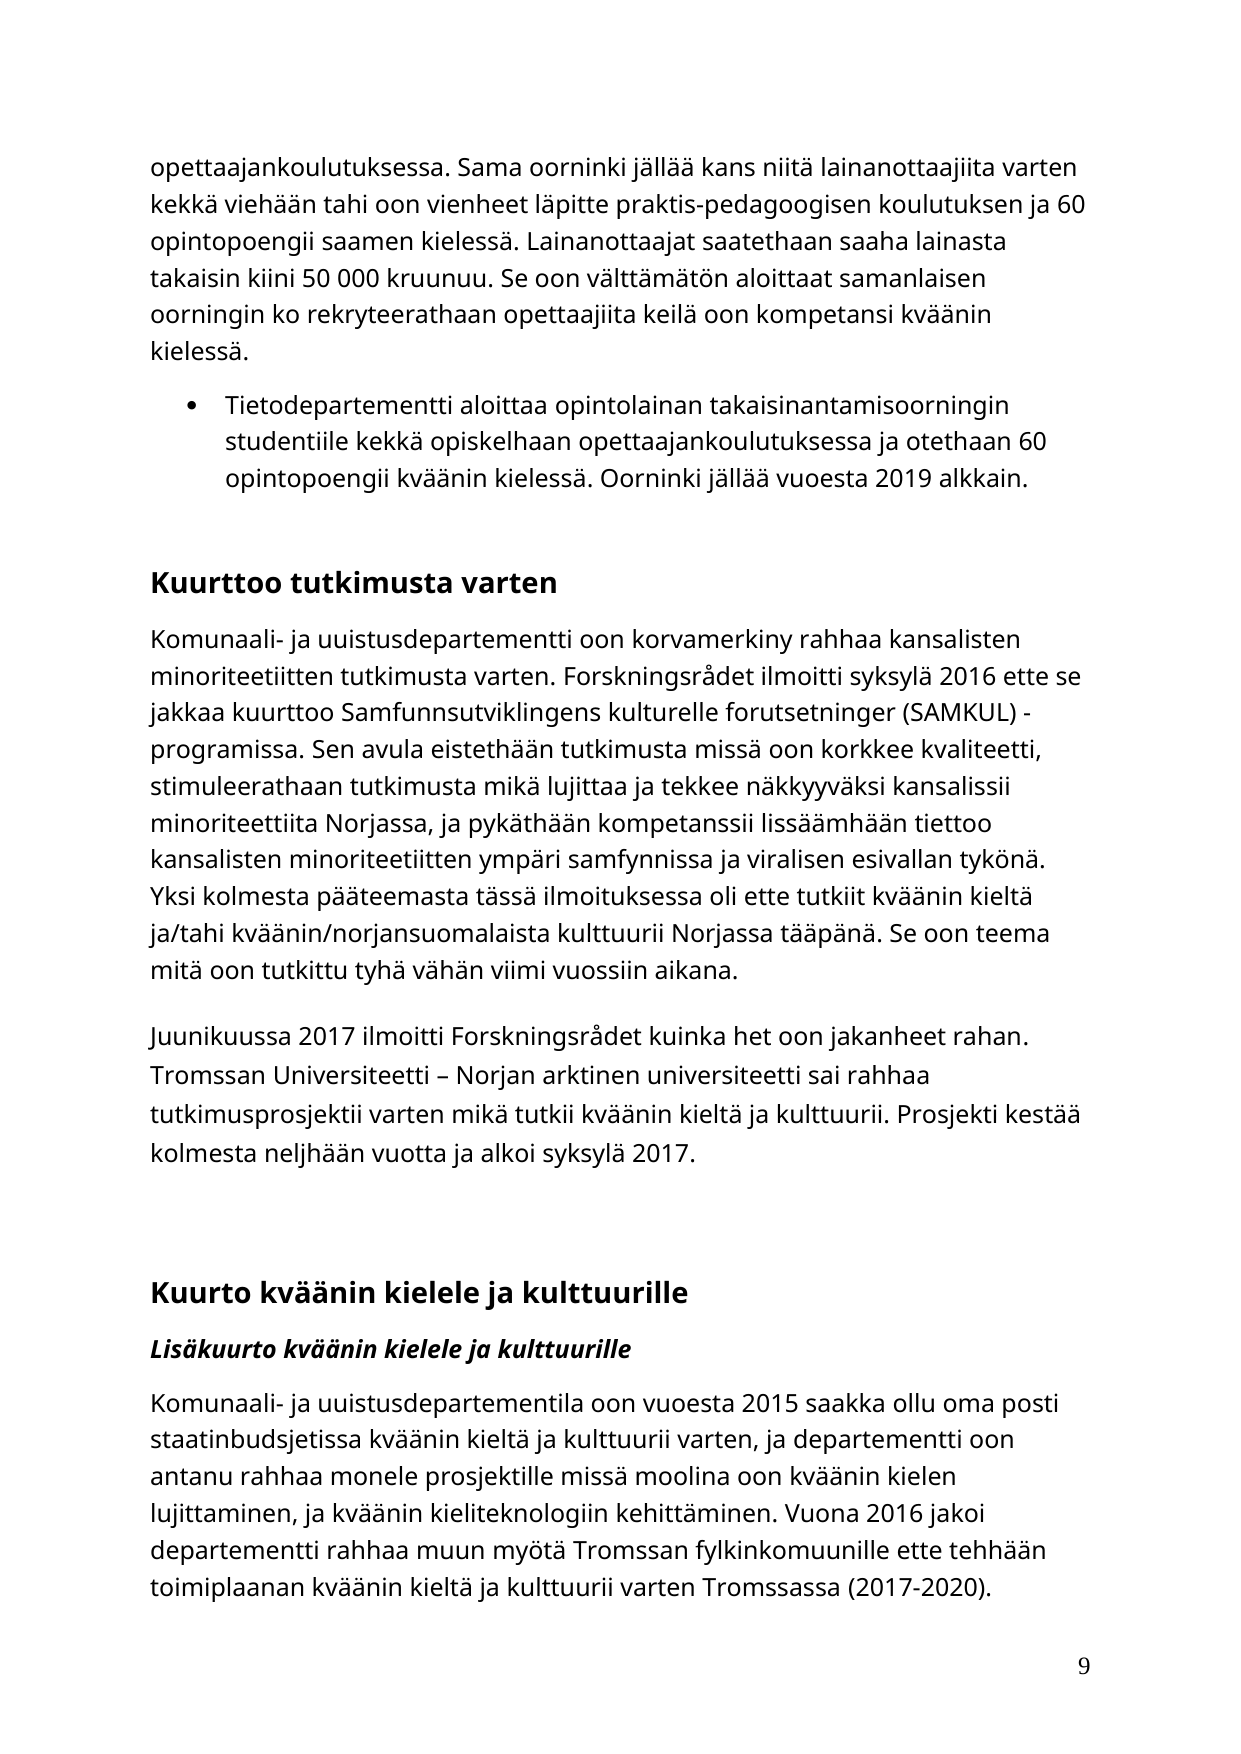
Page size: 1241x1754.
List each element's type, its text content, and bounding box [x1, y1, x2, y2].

text Komunaali- ja uuistusdepartementila oon vuoesta 2015 saakka ollu oma posti staatinbudsjetissa kväänin kieltä ja kulttuurii varten, ja departementti oon antanu rahhaa monele prosjektille missä moolina oon kväänin kielen lujittaminen, ja kväänin kieliteknologiin kehittäminen. Vuona 2016 jakoi departementti rahhaa muun myötä Tromssan fylkinkomuunille ette tehhään toimiplaanan kväänin kieltä ja kulttuurii varten Tromssassa (2017-2020). [150, 1385, 1090, 1603]
text Juunikuussa 2017 ilmoitti Forskningsrådet kuinka het oon jakanheet rahan. Tromssan Universiteetti – Norjan arktinen universiteetti sai rahhaa tutkimusprosjektii varten mikä tutkii kväänin kieltä ja kulttuurii. Prosjekti kestää kolmesta neljhään vuotta ja alkoi syksylä 2017. [150, 1018, 1090, 1170]
text opettaajankoulutuksessa. Sama oorninki jällää kans niitä lainanottaajiita varten kekkä viehään tahi oon vienheet läpitte praktis-pedagoogisen koulutuksen ja 60 opintopoengii saamen kielessä. Lainanottaajat saatethaan saaha lainasta takaisin kiini 50 000 kruunuu. Se oon välttämätön aloittaat samanlaisen oorningin ko rekryteerathaan opettaajiita keilä oon kompetansi kväänin kielessä. [150, 150, 1090, 368]
text Kuurto kväänin kielele ja kulttuurille [150, 1272, 1090, 1312]
list Tietodepartementti aloittaa opintolainan takaisinantamisoorningin studentiile kekkä opiskelhaan opettaajankoulutuksessa ja otethaan 60 opintopoengii kväänin kielessä. Oorninki jällää vuoesta 2019 alkkain. [187, 387, 1090, 495]
text Lisäkuurto kväänin kielele ja kulttuurille [150, 1332, 1090, 1366]
text Komunaali- ja uuistusdepartementti oon korvamerkiny rahhaa kansalisten minoriteetiitten tutkimusta varten. Forskningsrådet ilmoitti syksylä 2016 ette se jakkaa kuurttoo Samfunnsutviklingens kulturelle forutsetninger (SAMKUL) -programissa. Sen avula eistethään tutkimusta missä oon korkkee kvaliteetti, stimuleerathaan tutkimusta mikä lujittaa ja tekkee näkkyyväksi kansalissii minoriteettiita Norjassa, ja pykäthään kompetanssii lissäämhään tiettoo kansalisten minoriteetiitten ympäri samfynnissa ja viralisen esivallan tykönä. Yksi kolmesta pääteemasta tässä ilmoituksessa oli ette tutkiit kväänin kieltä ja/tahi kväänin/norjansuomalaista kulttuurii Norjassa tääpänä. Se oon teema mitä oon tutkittu tyhä vähän viimi vuossiin aikana. [150, 621, 1090, 986]
text Kuurttoo tutkimusta varten [150, 562, 1090, 602]
